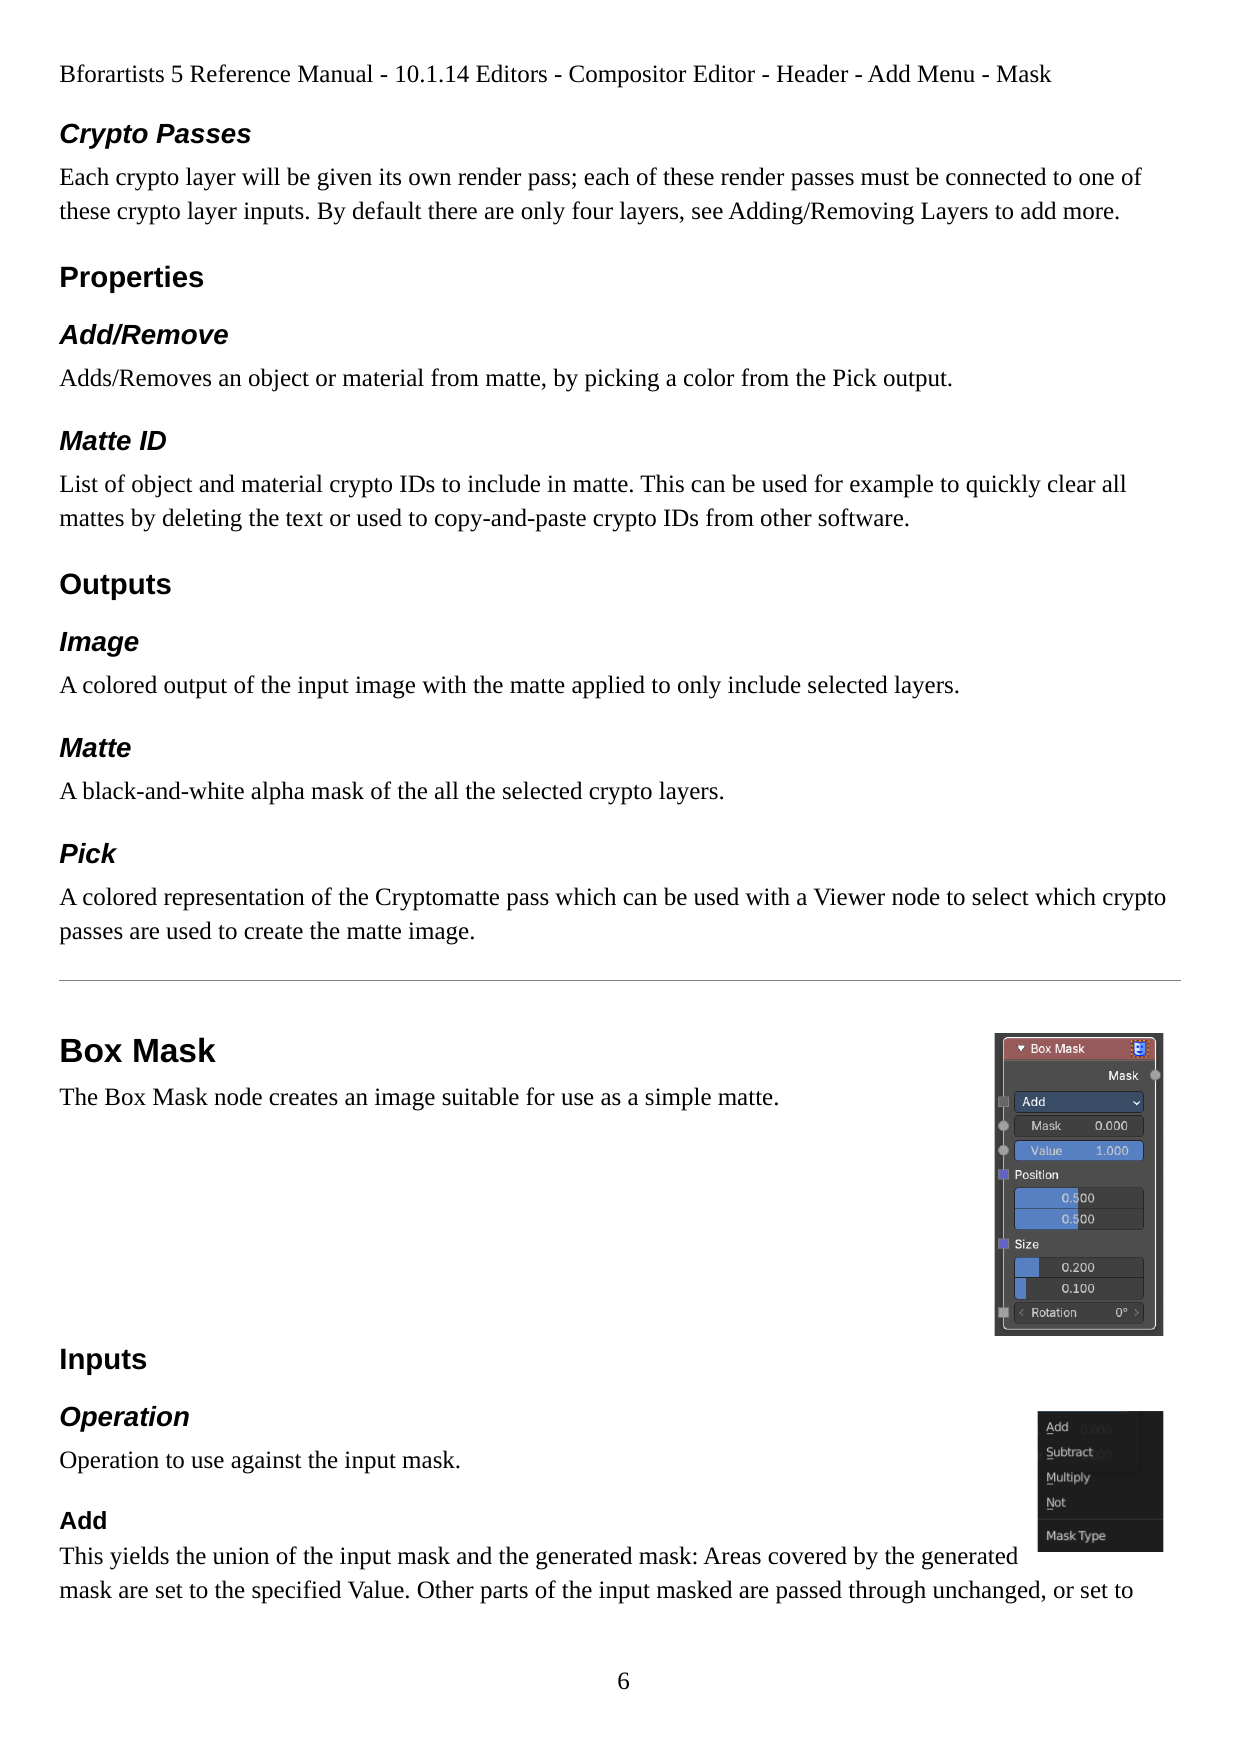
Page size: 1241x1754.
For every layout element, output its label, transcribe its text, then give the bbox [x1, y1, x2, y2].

subtitle [1164, 1506, 1181, 1535]
text A colored representation of the Cryptomatte pass which can be used with a Viewer node to select which crypto passes are used to create the matte image. [59, 882, 1181, 945]
text This yields the union of the input mask and the generated mask: Areas covered by the generated mask are set to the specified Value. Other parts of the input masked are passed through unchanged, or set to [59, 1541, 1181, 1604]
text Operation to use against the input mask. [59, 1445, 1037, 1473]
subtitle Inputs [59, 1342, 1181, 1375]
subtitle Matte ID [59, 424, 1181, 456]
subtitle Outputs [59, 567, 1181, 601]
picture [994, 1033, 1164, 1336]
text List of object and material crypto IDs to include in matte. This can be used for example to quickly clear all mattes by deleting the text or used to copy-and-paste crypto IDs from other software. [59, 469, 1181, 532]
subtitle Add/Remove [59, 318, 1181, 350]
subtitle Box Mask [59, 1031, 1181, 1069]
text The Box Mask node creates an image suitable for use as a simple matte. [59, 1082, 994, 1110]
text Each crypto layer will be given its own render pass; each of these render passes must be connected to one of these crypto layer inputs. By default there are only four layers, see Adding/Removing Layers to add more. [59, 162, 1181, 225]
text A colored output of the input image with the matte applied to only include selected layers. [59, 670, 1181, 699]
subtitle Operation [59, 1400, 1181, 1432]
subtitle Properties [59, 260, 1181, 293]
subtitle Crypto Passes [59, 117, 1181, 149]
text Adds/Removes an object or material from matte, by picking a color from the Pick output. [59, 363, 1181, 392]
subtitle Pick [59, 838, 1181, 869]
subtitle Matte [59, 732, 1181, 763]
text A black-and-white alpha mask of the all the selected crypto layers. [59, 776, 1181, 805]
picture [1037, 1411, 1164, 1552]
subtitle Image [59, 626, 1181, 658]
subtitle Add [59, 1506, 1037, 1535]
